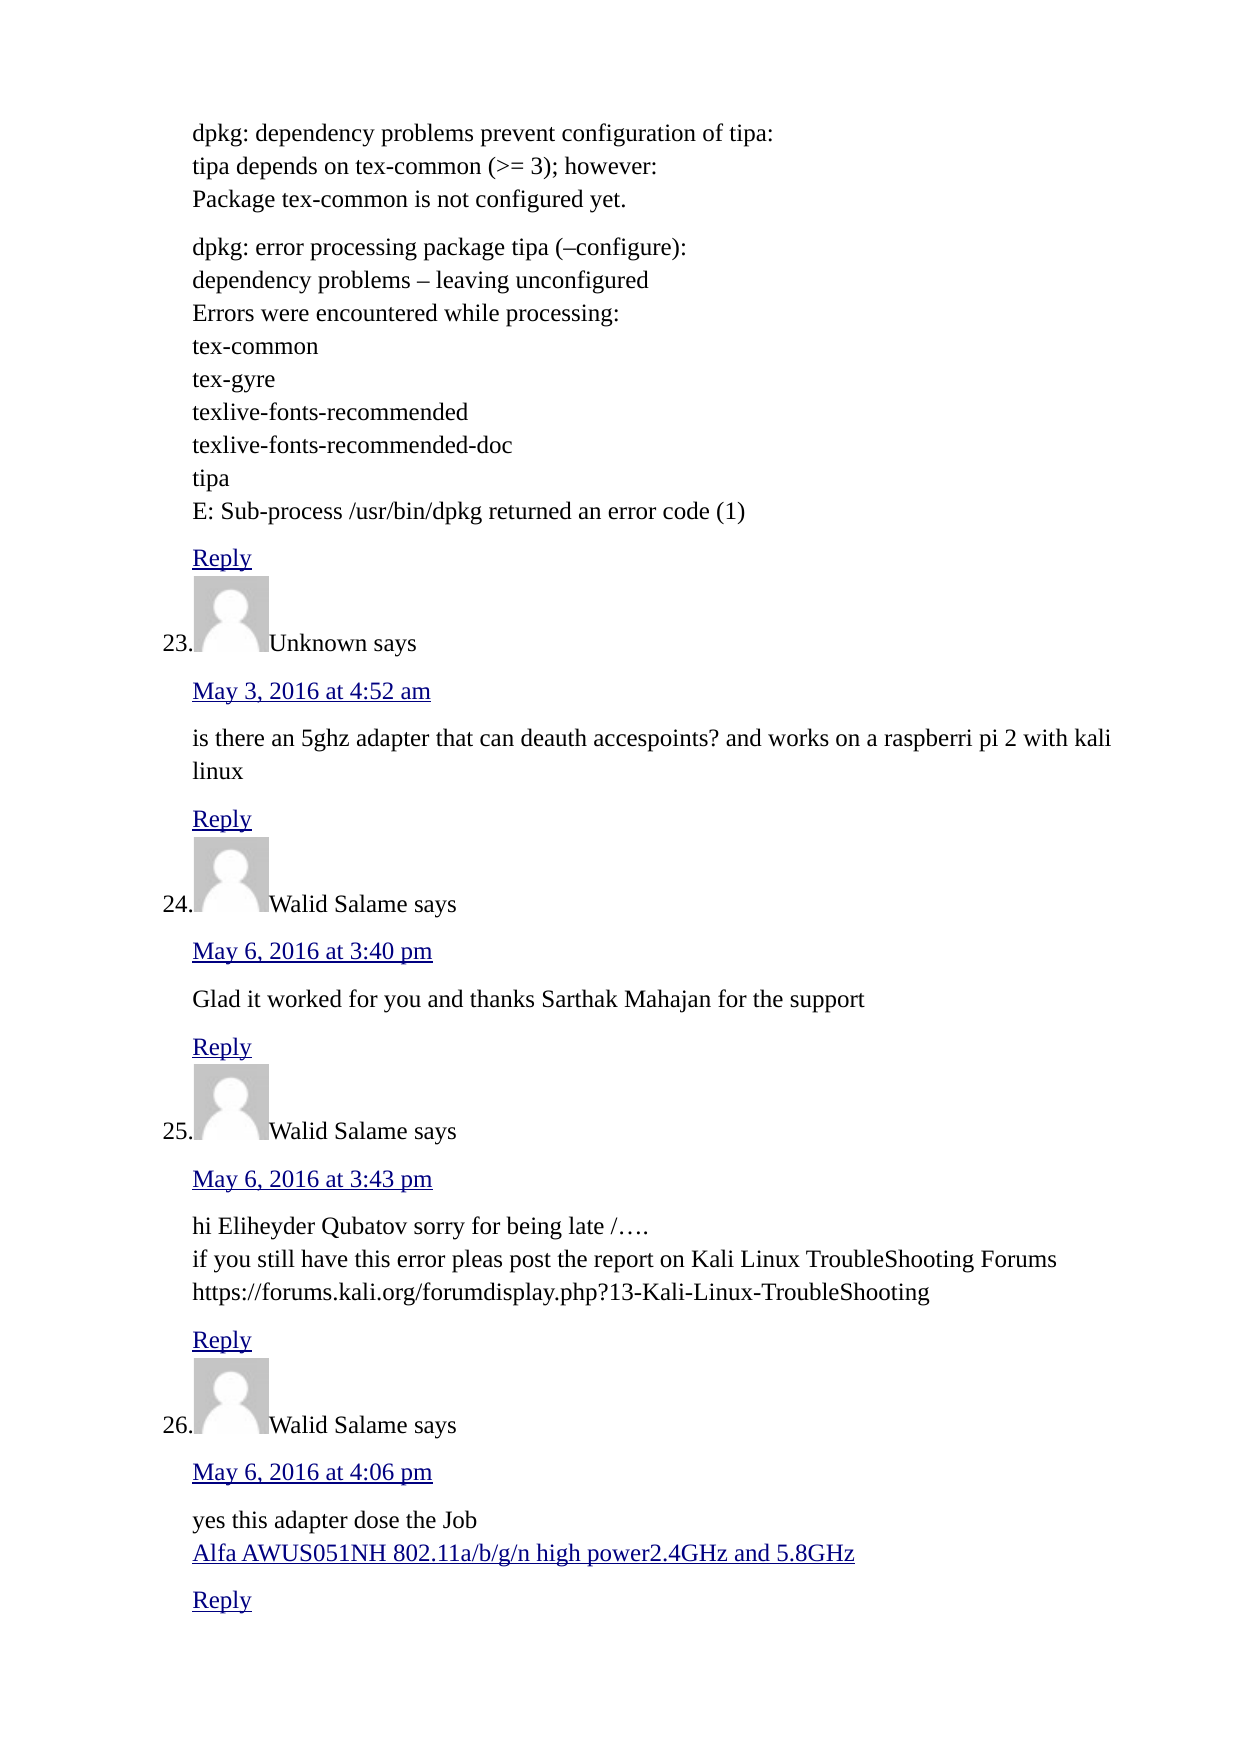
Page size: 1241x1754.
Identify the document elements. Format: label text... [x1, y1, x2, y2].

list Walid Salame says [162, 837, 1122, 917]
list Reply [162, 1586, 1122, 1614]
list Reply [162, 804, 1122, 833]
list Glad it worked for you and thanks Sarthak Mahajan for the support [162, 984, 1122, 1013]
list May 3, 2016 at 4:52 am [162, 676, 1122, 704]
list May 6, 2016 at 3:40 pm [162, 936, 1122, 965]
list yes this adapter dose the Job Alfa AWUS051NH 802.11a/b/g/n high power2.4GHz and 5.8GHz [162, 1505, 1122, 1567]
list May 6, 2016 at 4:06 pm [162, 1457, 1122, 1486]
list Walid Salame says [162, 1358, 1122, 1438]
list Walid Salame says [162, 1064, 1122, 1145]
list dpkg: dependency problems prevent configuration of tipa: tipa depends on tex-common (>= 3); however: Package tex-common is not configured yet. [162, 118, 1122, 213]
list Reply [162, 1032, 1122, 1060]
picture [193, 576, 269, 652]
list May 6, 2016 at 3:43 pm [162, 1164, 1122, 1193]
picture [193, 837, 269, 912]
list dpkg: error processing package tipa (–configure): dependency problems – leaving unconfigured Errors were encountered while processing: tex-common tex-gyre texlive-fonts-recommended texlive-fonts-recommended-doc tipa E: Sub-process /usr/bin/dpkg returned an error code (1) [162, 232, 1122, 525]
list Reply [162, 1325, 1122, 1354]
list is there an 5ghz adapter that can deauth accespoints? and works on a raspberri pi 2 with kali linux [162, 723, 1122, 785]
picture [193, 1064, 269, 1140]
list Unknown says [162, 577, 1122, 657]
picture [193, 1358, 269, 1434]
list Reply [162, 543, 1122, 572]
list hi Eliheyder Qubatov sorry for being late /…. if you still have this error pleas post the report on Kali Linux TroubleShooting Forums https://forums.kali.org/forumdisplay.php?13-Kali-Linux-TroubleShooting [162, 1211, 1122, 1306]
